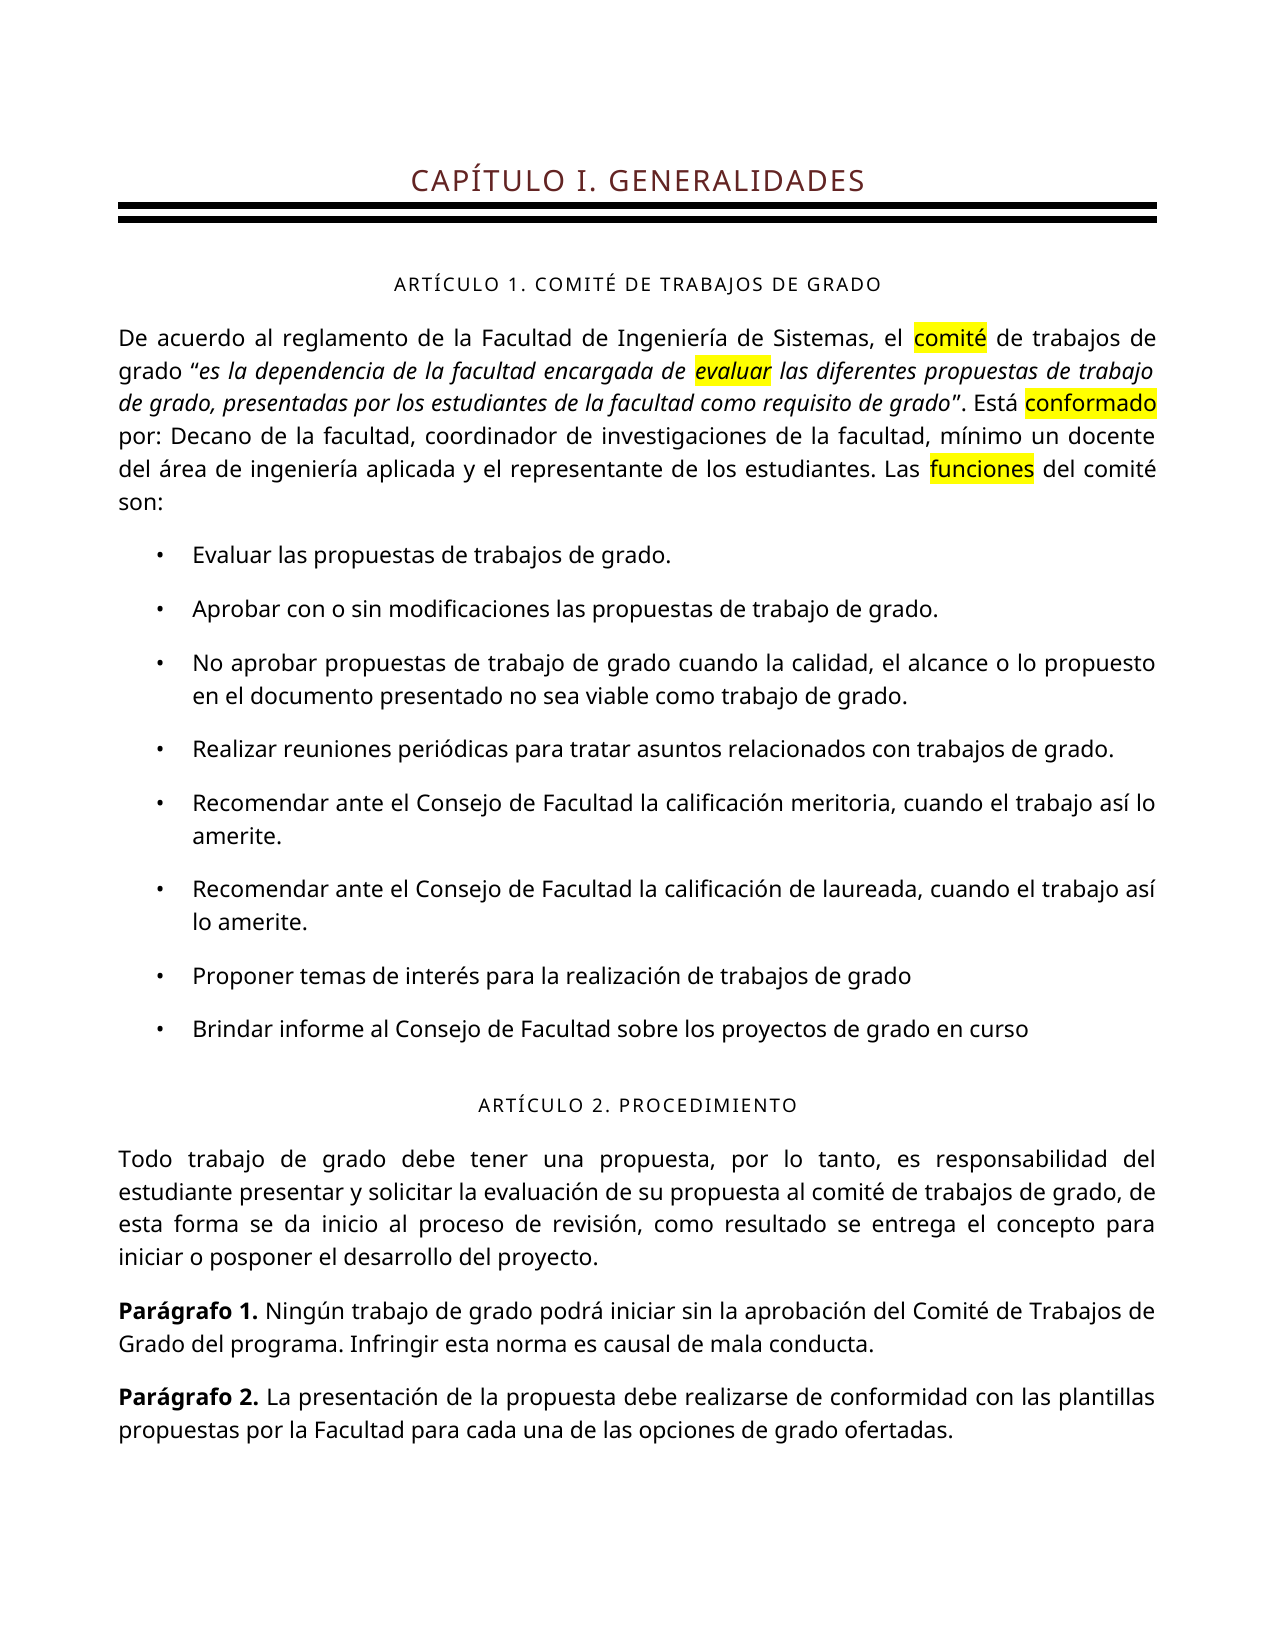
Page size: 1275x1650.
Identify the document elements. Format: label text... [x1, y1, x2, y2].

subtitle Capítulo I. GENERALIDADES [118, 160, 1157, 202]
list Aprobar con o sin modificaciones las propuestas de trabajo de grado. [156, 593, 1157, 624]
text Parágrafo 2. La presentación de la propuesta debe realizarse de conformidad con las plantillas propuestas por la Facultad para cada una de las opciones de grado ofertadas. [118, 1381, 1157, 1445]
subtitle Artículo 2. PROCEDIMIENTO [118, 1092, 1157, 1118]
list No aprobar propuestas de trabajo de grado cuando la calidad, el alcance o lo propuesto en el documento presentado no sea viable como trabajo de grado. [156, 647, 1157, 711]
subtitle ARTÍCULO 1. Comité de trabajos de grado [118, 271, 1157, 297]
subtitle [118, 209, 1157, 216]
list Recomendar ante el Consejo de Facultad la calificación meritoria, cuando el trabajo así lo amerite. [156, 787, 1157, 851]
text Todo trabajo de grado debe tener una propuesta, por lo tanto, es responsabilidad del estudiante presentar y solicitar la evaluación de su propuesta al comité de trabajos de grado, de esta forma se da inicio al proceso de revisión, como resultado se entrega el concepto para iniciar o posponer el desarrollo del proyecto. [118, 1143, 1157, 1272]
text Parágrafo 1. Ningún trabajo de grado podrá iniciar sin la aprobación del Comité de Trabajos de Grado del programa. Infringir esta norma es causal de mala conducta. [118, 1295, 1157, 1359]
list Realizar reuniones periódicas para tratar asuntos relacionados con trabajos de grado. [156, 733, 1157, 764]
list Proponer temas de interés para la realización de trabajos de grado [156, 960, 1157, 991]
list Brindar informe al Consejo de Facultad sobre los proyectos de grado en curso [156, 1013, 1157, 1045]
text De acuerdo al reglamento de la Facultad de Ingeniería de Sistemas, el comité de trabajos de grado “es la dependencia de la facultad encargada de evaluar las diferentes propuestas de trabajo de grado, presentadas por los estudiantes de la facultad como requisito de grado”. Está conformado por: Decano de la facultad, coordinador de investigaciones de la facultad, mínimo un docente del área de ingeniería aplicada y el representante de los estudiantes. Las funciones del comité son: [118, 322, 1157, 517]
list Recomendar ante el Consejo de Facultad la calificación de laureada, cuando el trabajo así lo amerite. [156, 873, 1157, 937]
list Evaluar las propuestas de trabajos de grado. [156, 539, 1157, 571]
